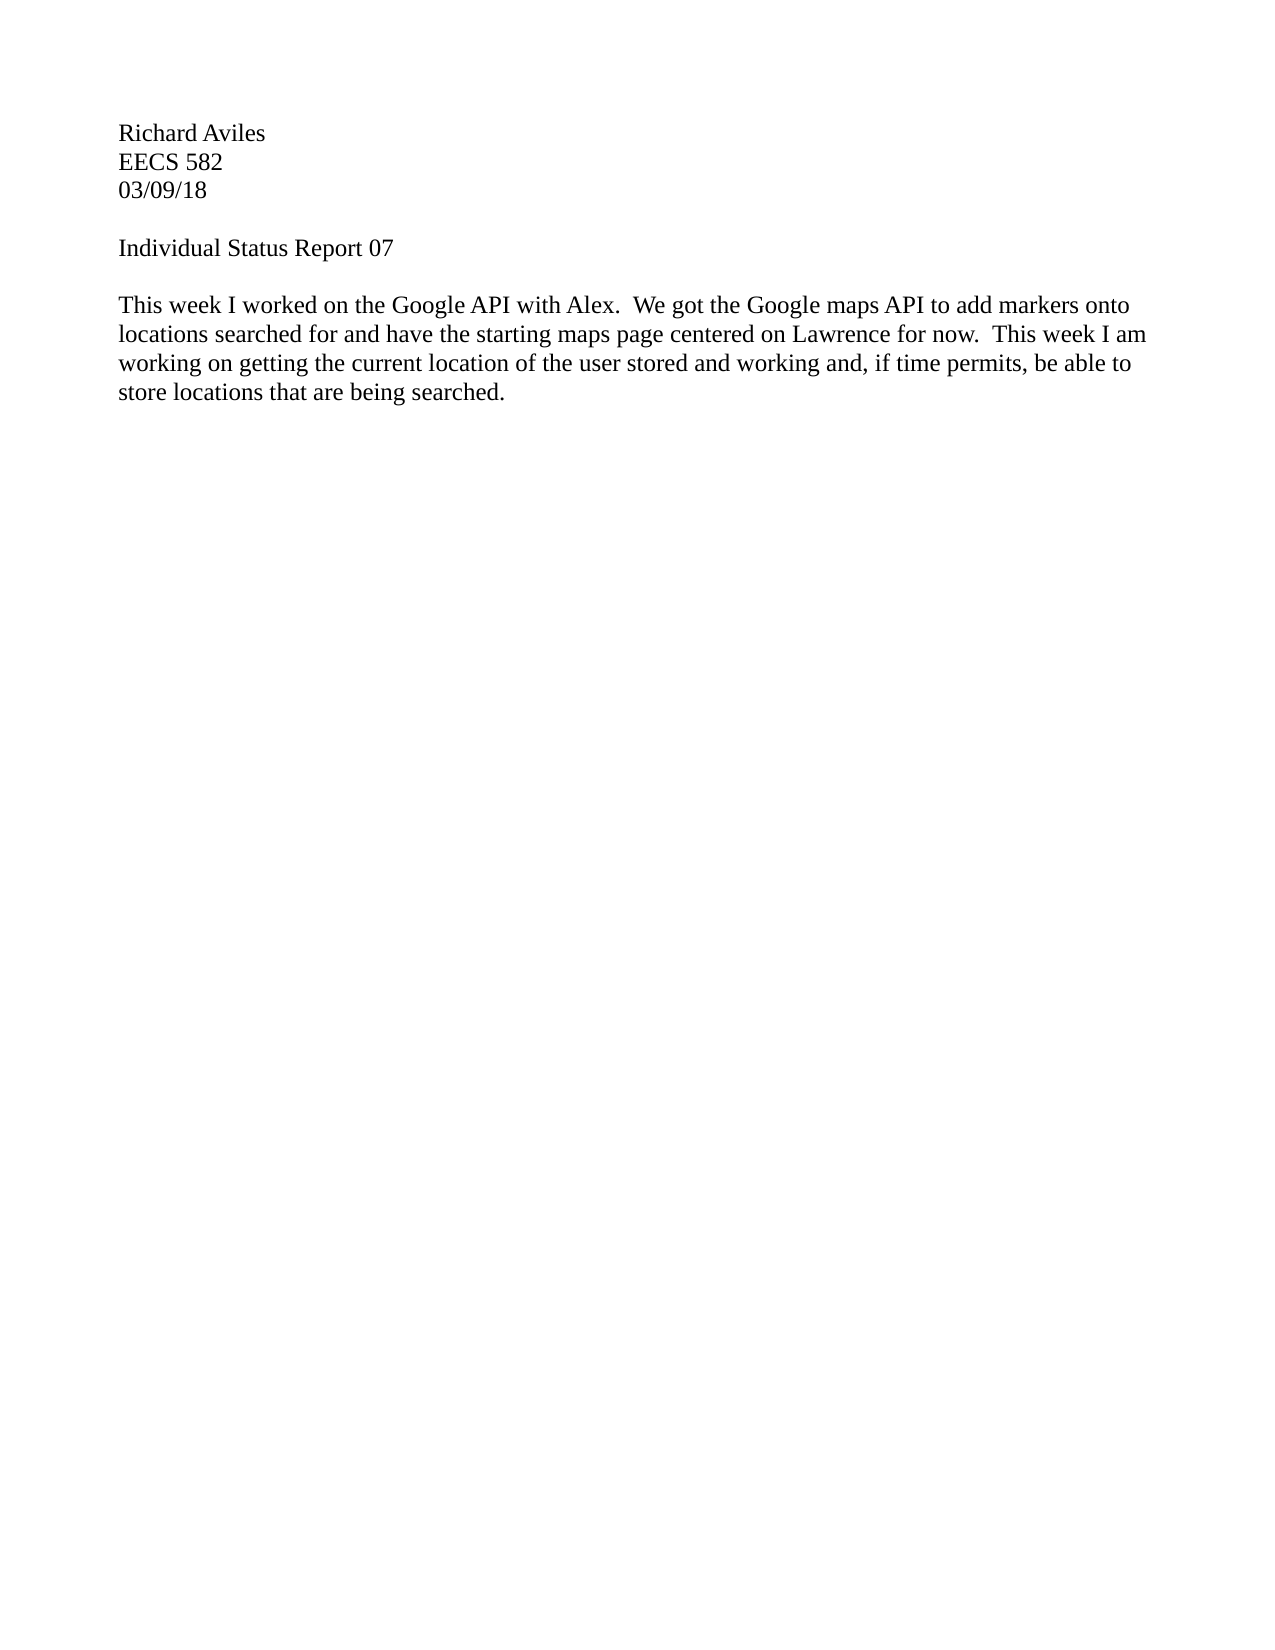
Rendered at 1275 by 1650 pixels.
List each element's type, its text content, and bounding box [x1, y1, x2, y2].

text EECS 582 [118, 147, 1157, 176]
text This week I worked on the Google API with Alex. We got the Google maps API to add markers onto locations searched for and have the starting maps page centered on Lawrence for now. This week I am working on getting the current location of the user stored and working and, if time permits, be able to store locations that are being searched. [118, 291, 1157, 406]
text Individual Status Report 07 [118, 233, 1157, 262]
text Richard Aviles [118, 118, 1157, 147]
text 03/09/18 [118, 176, 1157, 204]
